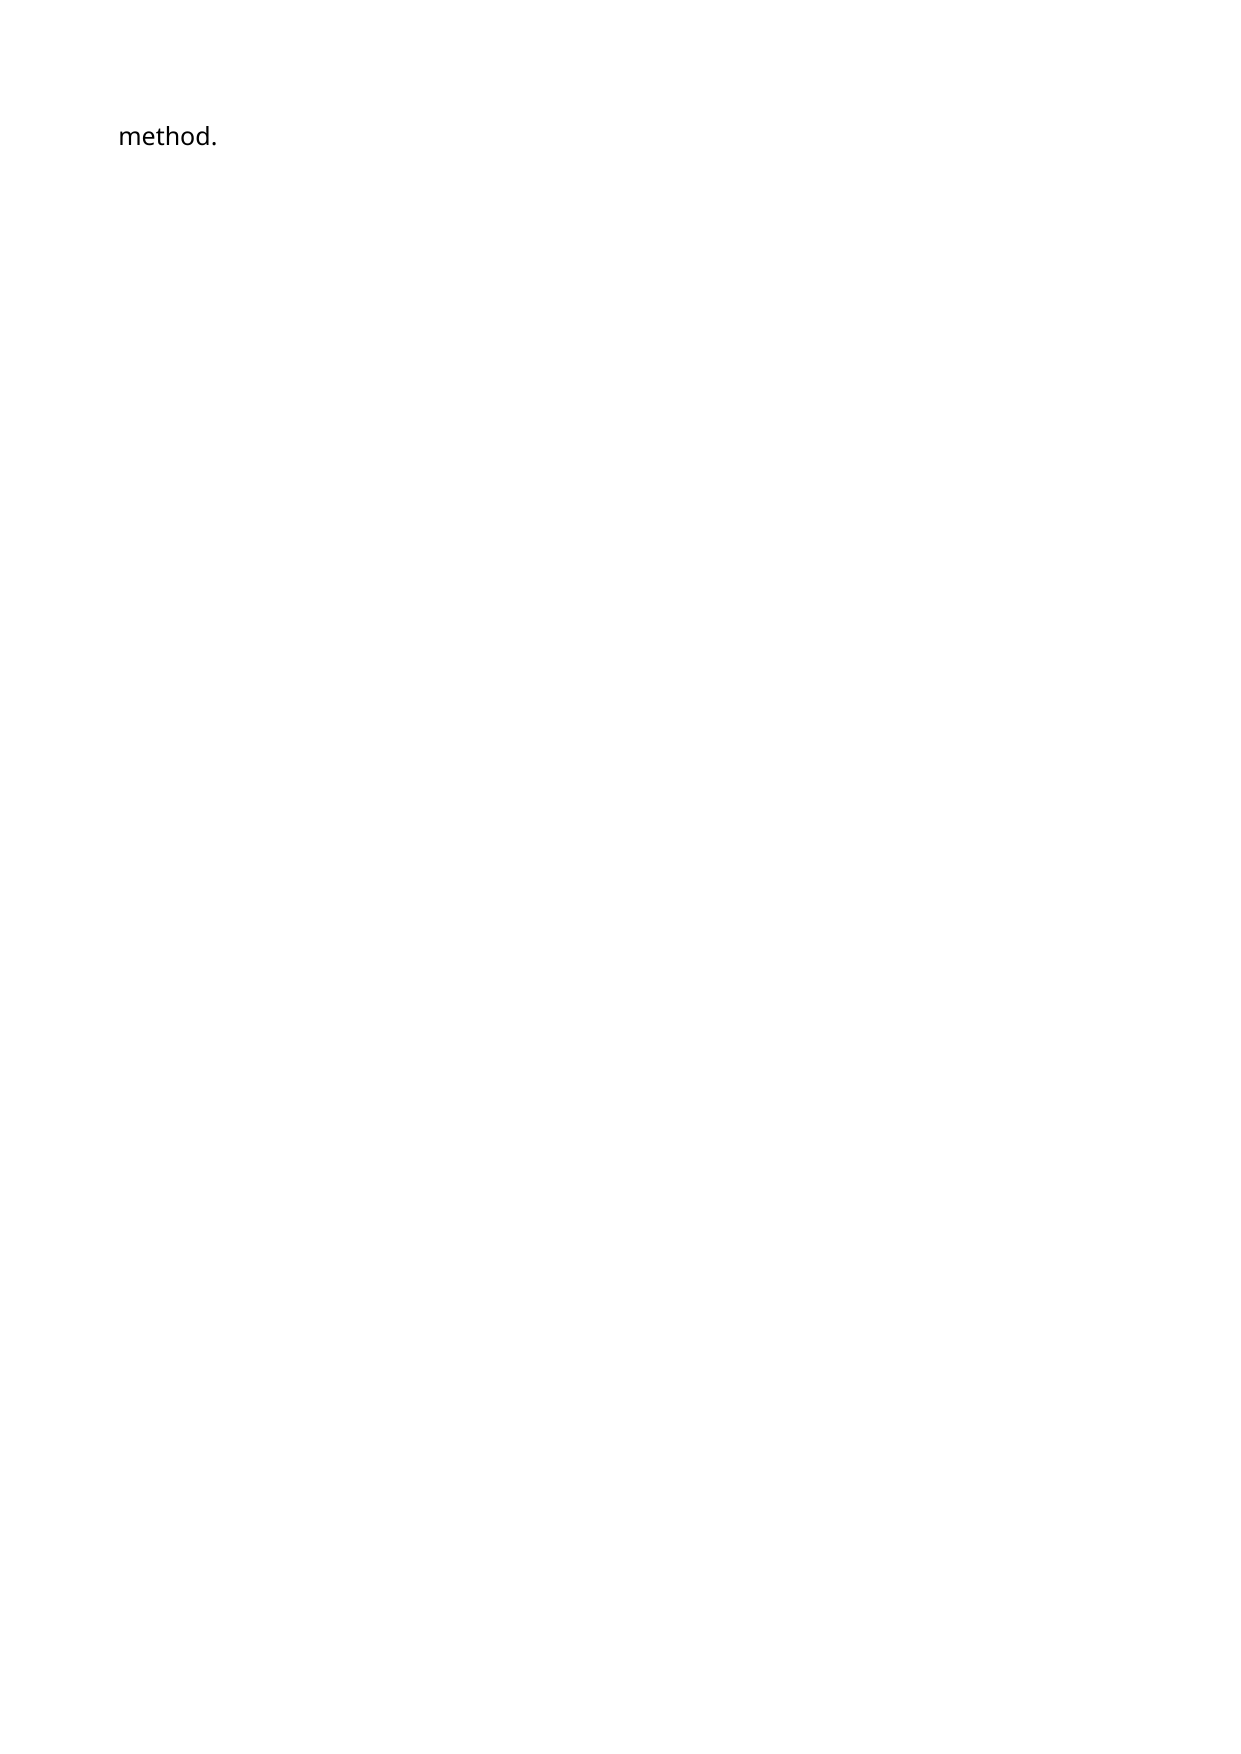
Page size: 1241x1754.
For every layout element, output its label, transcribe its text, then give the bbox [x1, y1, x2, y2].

text method. [118, 118, 1122, 152]
